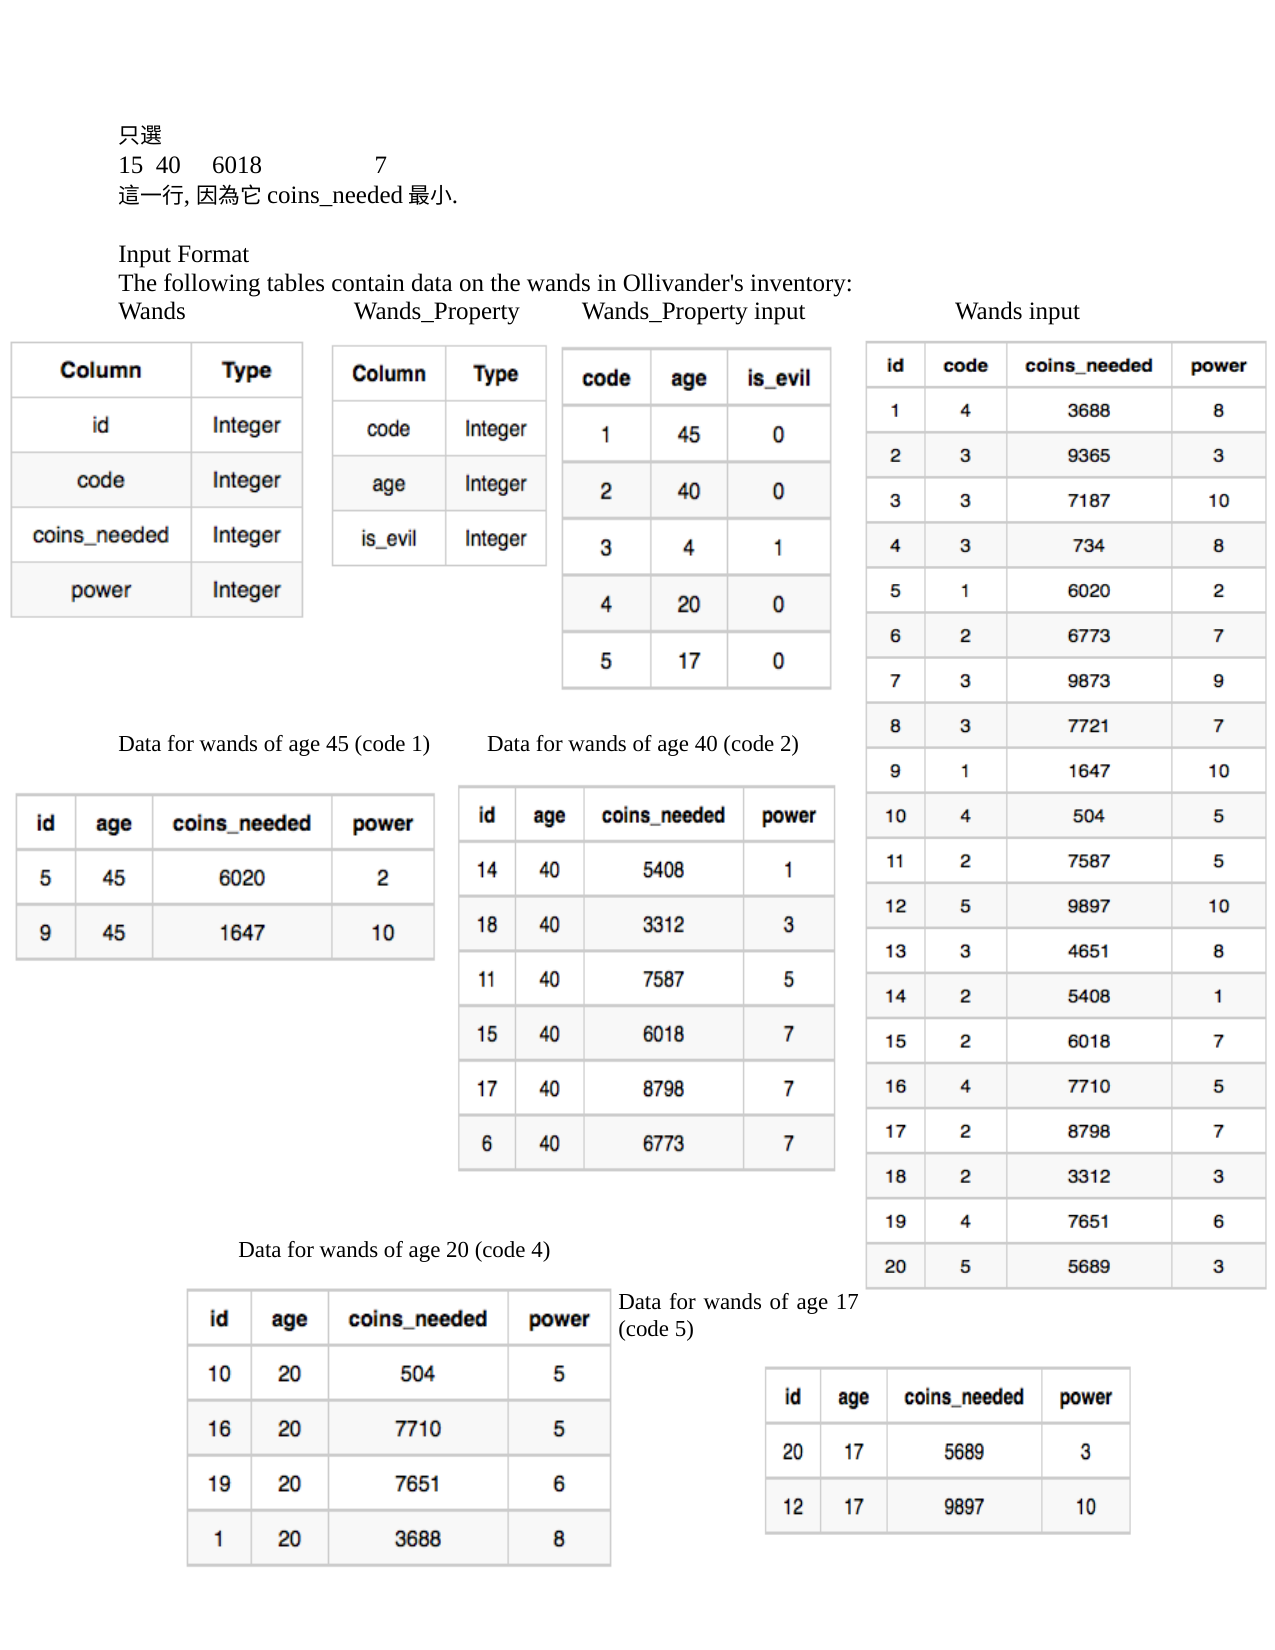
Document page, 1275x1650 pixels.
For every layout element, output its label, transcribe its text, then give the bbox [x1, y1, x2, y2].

text Wands Wands_Property Wands_Property input Wands input [118, 296, 1157, 325]
text Data for wands of age 17 (code 5) [118, 1262, 1157, 1341]
picture [3, 332, 316, 629]
text Data for wands of age 20 (code 4) [118, 1236, 859, 1262]
text The following tables contain data on the wands in Ollivander's inventory: [118, 268, 1157, 296]
text 15 40 6018 7 [118, 150, 1157, 178]
picture [761, 1360, 1136, 1546]
picture [325, 336, 842, 703]
picture [7, 784, 443, 972]
text 這一行, 因為它 coins_needed最小. [118, 178, 1157, 210]
picture [453, 776, 842, 1181]
text 只選 [118, 118, 1157, 150]
picture [182, 1282, 618, 1575]
text Input Format [118, 239, 1157, 268]
picture [859, 332, 1275, 1300]
text Data for wands of age 45 (code 1) Data for wands of age 40 (code 2) [118, 728, 859, 756]
